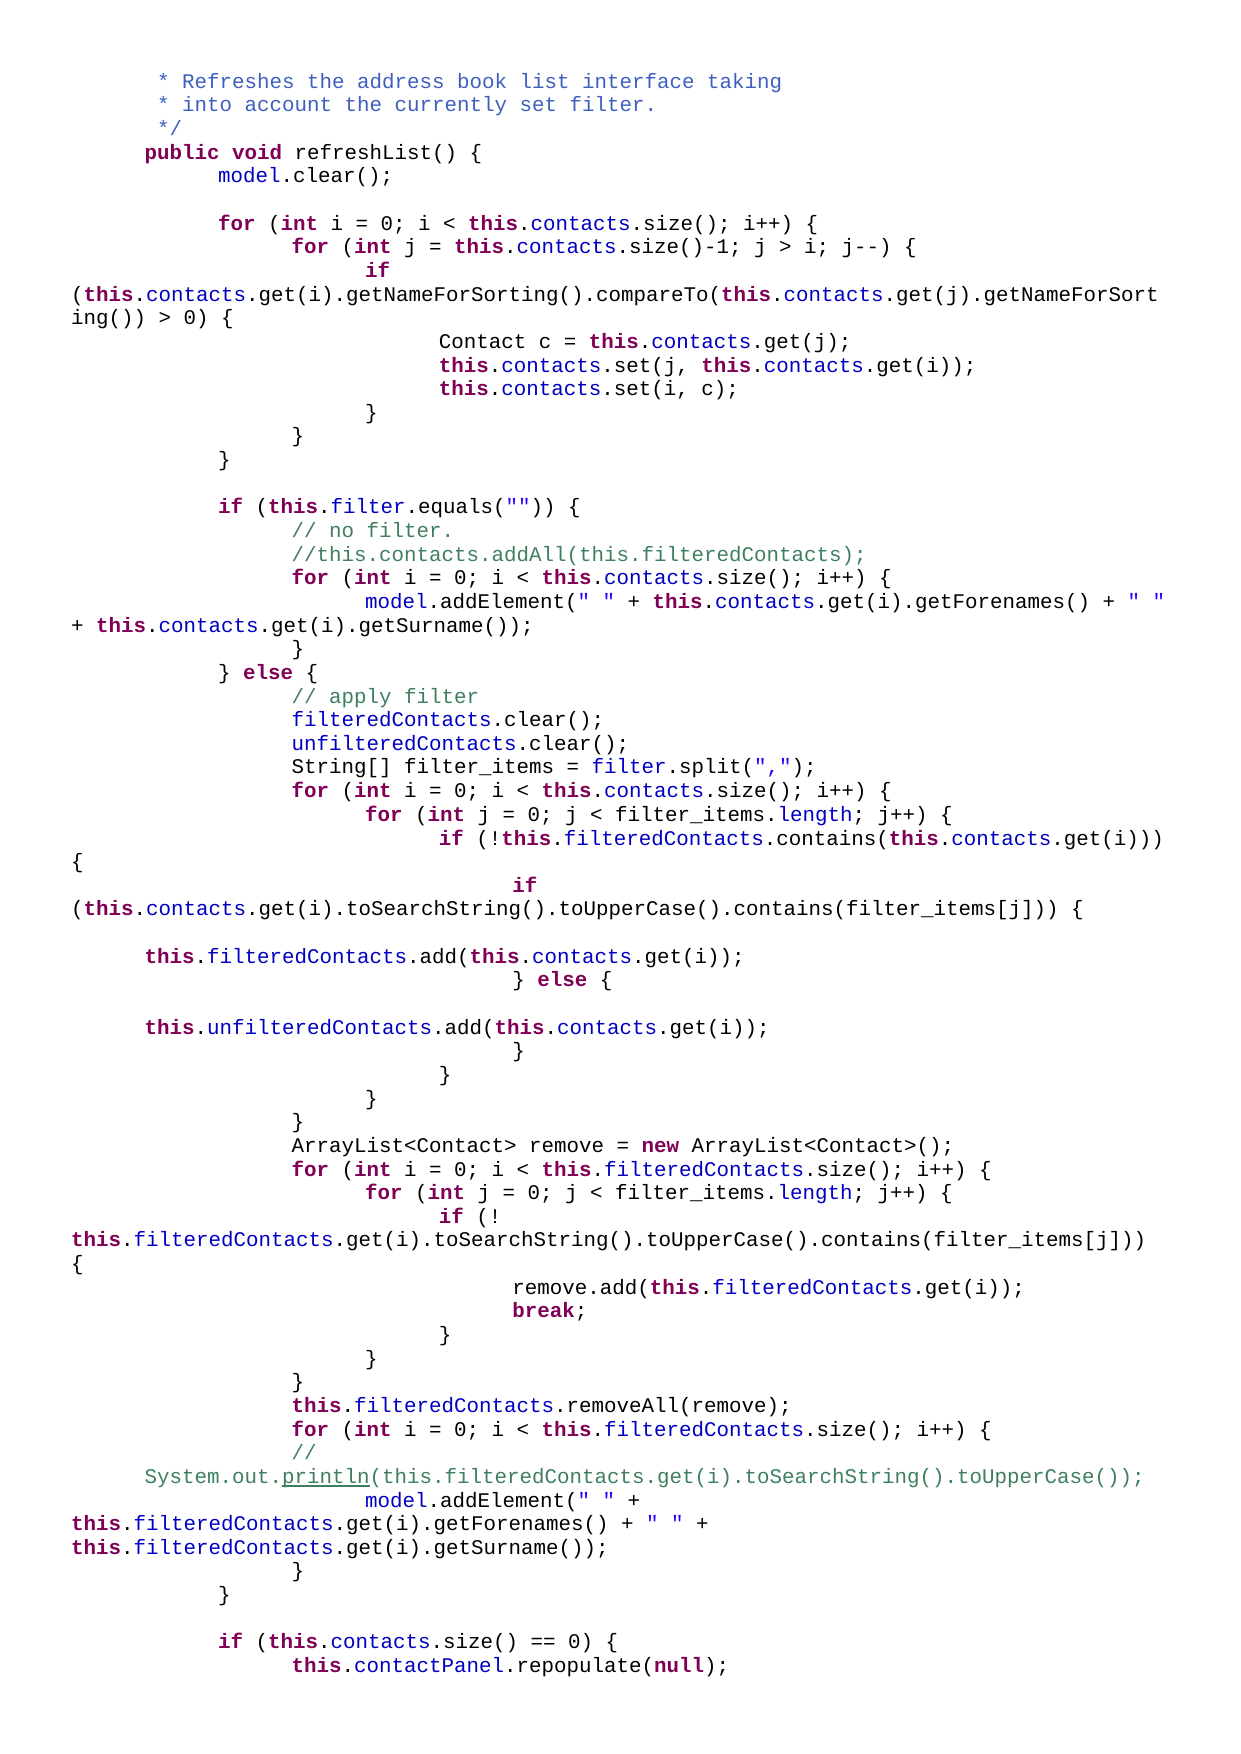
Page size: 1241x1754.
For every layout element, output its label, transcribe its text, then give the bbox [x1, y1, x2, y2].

text for (int i = 0; i < this.filteredContacts.size(); i++) { [71, 1158, 1169, 1182]
text if (this.contacts.size() == 0) { [71, 1631, 1169, 1655]
text for (int i = 0; i < this.contacts.size(); i++) { [71, 213, 1169, 236]
text break; [71, 1300, 1169, 1324]
text this.contactPanel.repopulate(null); [71, 1655, 1169, 1679]
text } [71, 402, 1169, 426]
text } [71, 638, 1169, 662]
text unfilteredContacts.clear(); [71, 733, 1169, 757]
text } [71, 1348, 1169, 1371]
text model.addElement(" " + this.filteredContacts.get(i).getForenames() + " " + this.filteredContacts.get(i).getSurname()); [71, 1489, 1169, 1561]
text } [71, 1040, 1169, 1064]
text this.contacts.set(i, c); [71, 378, 1169, 402]
text } [71, 1371, 1169, 1395]
text } else { [71, 969, 1169, 993]
text if (this.contacts.get(i).getNameForSorting().compareTo(this.contacts.get(j).getNameForSorting()) > 0) { [71, 260, 1169, 331]
text for (int i = 0; i < this.contacts.size(); i++) { [71, 567, 1169, 591]
text Contact c = this.contacts.get(j); [71, 331, 1169, 354]
text } [71, 426, 1169, 449]
text } [71, 1561, 1169, 1584]
text if (!this.filteredContacts.contains(this.contacts.get(i))) { [71, 827, 1169, 875]
text } [71, 449, 1169, 473]
text this.filteredContacts.add(this.contacts.get(i)); [71, 922, 1169, 969]
text String[] filter_items = filter.split(","); [71, 757, 1169, 780]
text model.addElement(" " + this.contacts.get(i).getForenames() + " " + this.contacts.get(i).getSurname()); [71, 591, 1169, 638]
text if (this.filter.equals("")) { [71, 496, 1169, 520]
text //this.contacts.addAll(this.filteredContacts); [71, 544, 1169, 567]
text model.clear(); [71, 165, 1169, 189]
text for (int i = 0; i < this.contacts.size(); i++) { [71, 780, 1169, 804]
text } [71, 1088, 1169, 1111]
text // System.out.println(this.filteredContacts.get(i).toSearchString().toUpperCase()); [71, 1442, 1169, 1489]
text this.filteredContacts.removeAll(remove); [71, 1395, 1169, 1419]
text this.unfilteredContacts.add(this.contacts.get(i)); [71, 993, 1169, 1040]
text public void refreshList() { [71, 142, 1169, 165]
text if (!this.filteredContacts.get(i).toSearchString().toUpperCase().contains(filter_items[j])) { [71, 1206, 1169, 1277]
text } [71, 1324, 1169, 1348]
text remove.add(this.filteredContacts.get(i)); [71, 1277, 1169, 1300]
text for (int j = this.contacts.size()-1; j > i; j--) { [71, 236, 1169, 260]
text * into account the currently set filter. [71, 94, 1169, 118]
text */ [71, 118, 1169, 142]
text } [71, 1064, 1169, 1088]
text // apply filter [71, 686, 1169, 709]
text for (int j = 0; j < filter_items.length; j++) { [71, 804, 1169, 827]
text // no filter. [71, 520, 1169, 544]
text } [71, 1584, 1169, 1608]
text this.contacts.set(j, this.contacts.get(i)); [71, 354, 1169, 378]
text } else { [71, 662, 1169, 686]
text for (int j = 0; j < filter_items.length; j++) { [71, 1182, 1169, 1206]
text ArrayList<Contact> remove = new ArrayList<Contact>(); [71, 1135, 1169, 1158]
text filteredContacts.clear(); [71, 709, 1169, 733]
text * Refreshes the address book list interface taking [71, 71, 1169, 94]
text if (this.contacts.get(i).toSearchString().toUpperCase().contains(filter_items[j])) { [71, 875, 1169, 922]
text for (int i = 0; i < this.filteredContacts.size(); i++) { [71, 1419, 1169, 1442]
text } [71, 1111, 1169, 1135]
